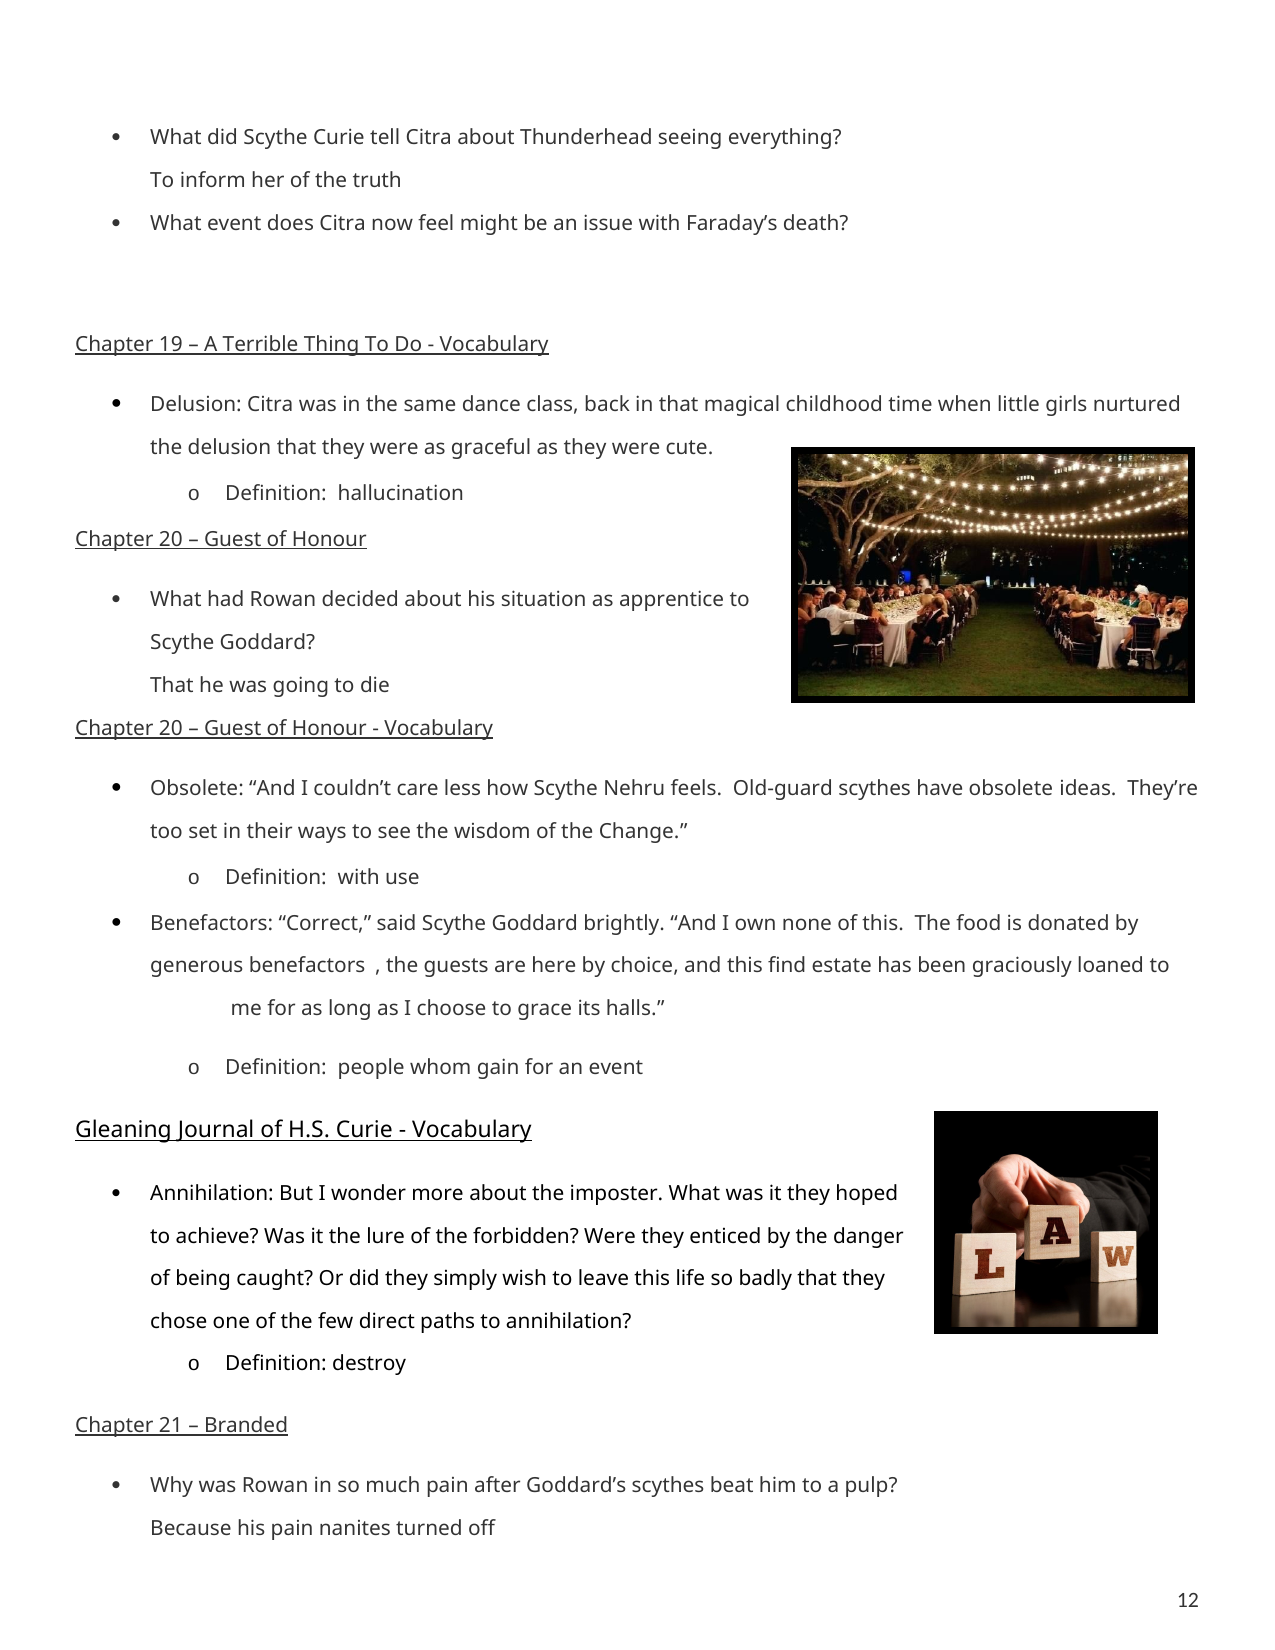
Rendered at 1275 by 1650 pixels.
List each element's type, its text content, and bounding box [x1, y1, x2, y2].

list Definition: people whom gain for an event [187, 1009, 1199, 1038]
text Gleaning Journal of H.S. Curie - Vocabulary [75, 1070, 934, 1101]
list Delusion: Citra was in the same dance class, back in that magical childhood time when little girls nurtured the delusion​ that they were as graceful as they were cute. ​ [112, 347, 1199, 418]
list Why was Rowan in so much pain after Goddard’s scythes beat him to a pulp? [112, 1427, 1199, 1456]
list Definition: destroy [187, 1306, 1141, 1334]
list Obsolete: “And I couldn’t care less how Scythe Nehru feels. Old-guard scythes have obsolete​ ideas. ​ They’re too set in their ways to see the wisdom of the Change.” [112, 731, 1199, 802]
list Benefactors: “Correct,” said Scythe Goddard brightly. “And I own none of this. The food is donated by generous benefactors​ , the guests are here by choice, and this find estate has been graciously loaned to​ me for as long as I choose to grace its halls.” [112, 865, 1199, 978]
text Chapter 19 – A Terrible Thing To Do - Vocabulary [75, 286, 1141, 314]
list Because his pain nanites turned off [112, 1471, 1199, 1499]
list To inform her of the truth [112, 122, 1199, 150]
picture [942, 1075, 1150, 1284]
text Chapter 20 – Guest of Honour - Vocabulary [75, 670, 1141, 698]
text Chapter 20 – Guest of Honour [75, 481, 791, 509]
list What event does Citra now feel might be an issue with Faraday’s death? [112, 165, 1199, 193]
list Definition: with use [187, 819, 1199, 847]
list Definition: hallucination [187, 435, 791, 463]
list That he was going to die [112, 627, 791, 655]
text Chapter 21 – Branded [75, 1367, 1141, 1395]
list Annihilation: But I wonder more about the imposter. What was it they hoped to achieve? Was it the lure of the forbidden? Were they enticed by the danger of being caught? Or did they simply wish to leave this life so badly that they chose one of the few direct paths to annihilation? [112, 1135, 934, 1291]
picture [798, 411, 1188, 652]
list What had Rowan decided about his situation as apprentice to Scythe Goddard? [112, 541, 791, 612]
text Chapter 21 – Branded - Vocabulary [75, 1513, 1141, 1542]
